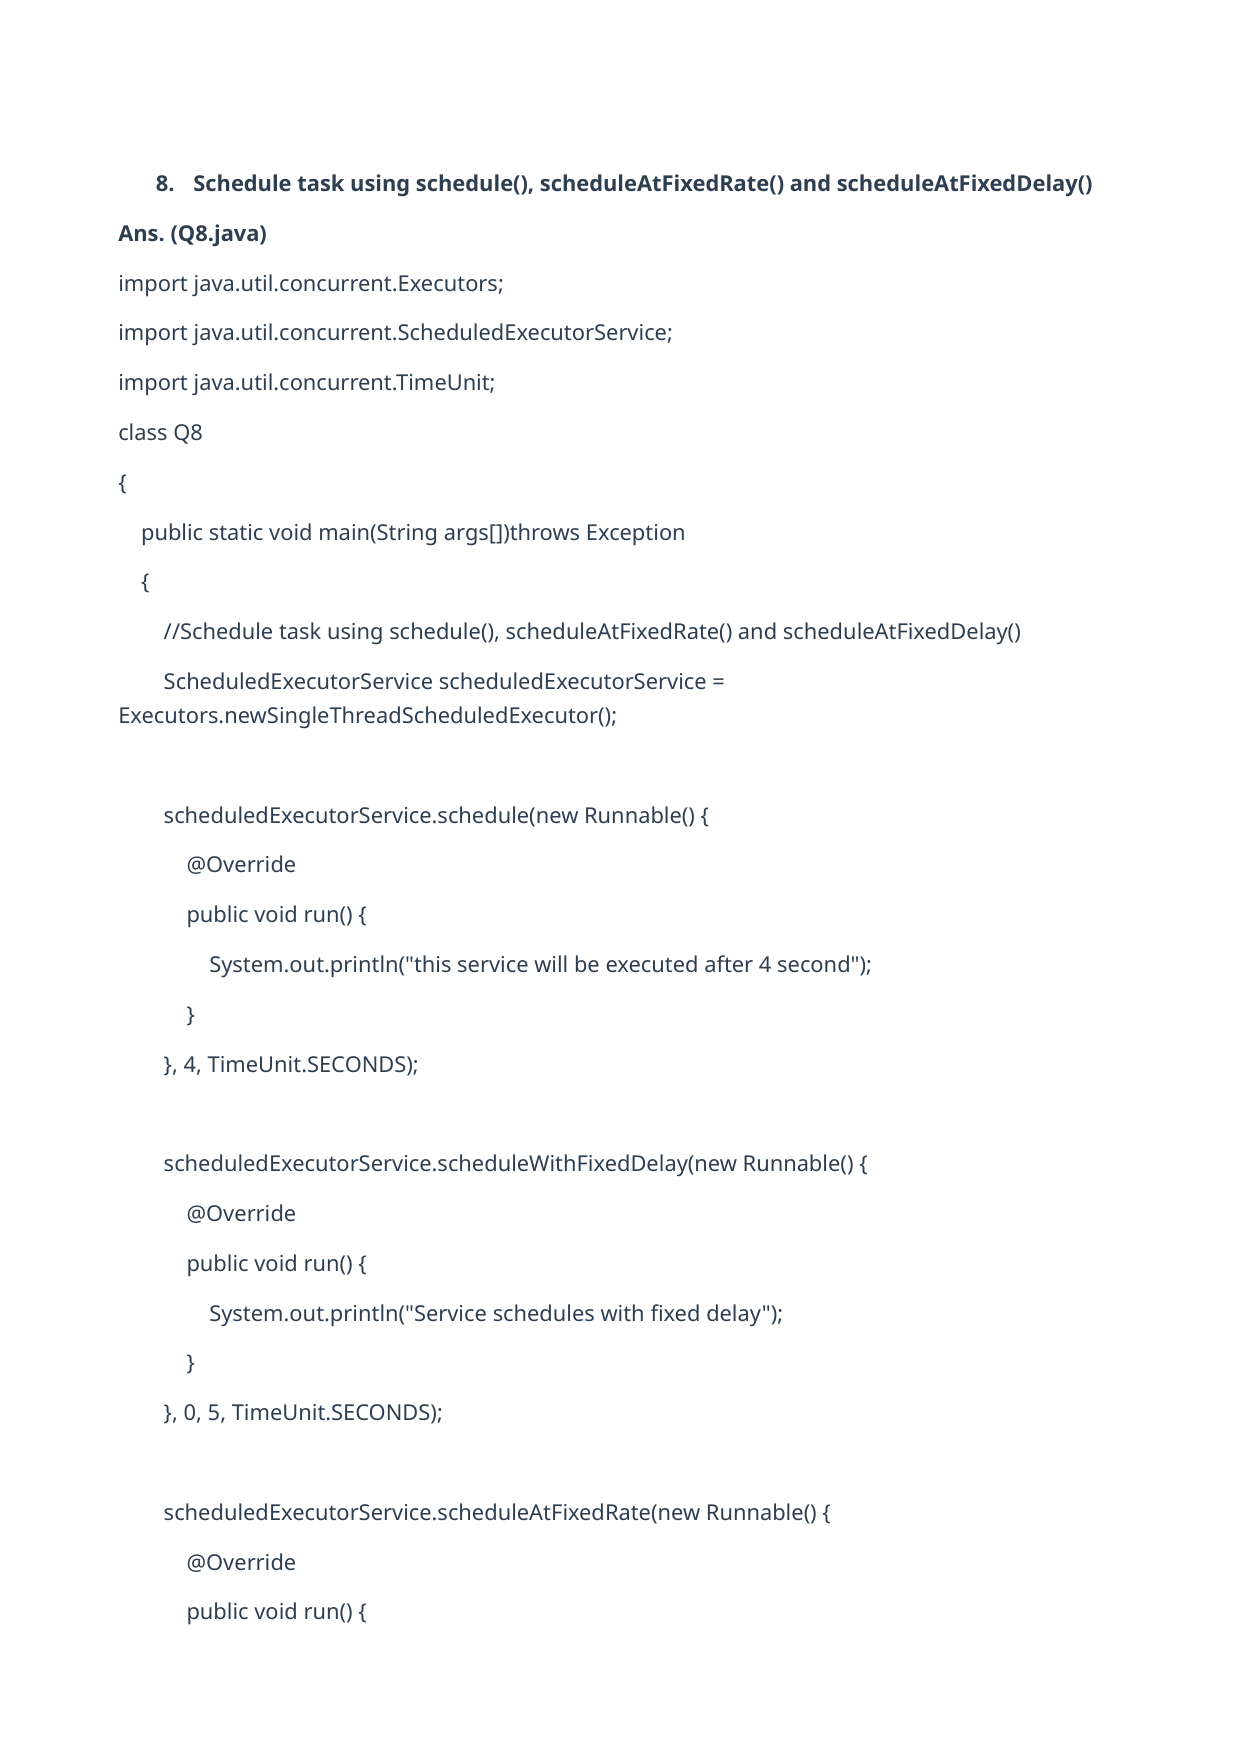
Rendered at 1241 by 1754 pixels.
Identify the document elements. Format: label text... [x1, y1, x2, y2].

text public static void main(String args[])throws Exception [118, 516, 1122, 546]
text { [118, 566, 1122, 596]
text ScheduledExecutorService scheduledExecutorService = Executors.newSingleThreadScheduledExecutor(); [118, 666, 1122, 730]
text }, 0, 5, TimeUnit.SECONDS); [118, 1397, 1122, 1427]
text class Q8 [118, 417, 1122, 447]
text }, 4, TimeUnit.SECONDS); [118, 1048, 1122, 1078]
text public void run() { [118, 899, 1122, 929]
text { [118, 467, 1122, 496]
text @Override [118, 1546, 1122, 1576]
text scheduledExecutorService.scheduleWithFixedDelay(new Runnable() { [118, 1148, 1122, 1178]
text public void run() { [118, 1248, 1122, 1277]
text } [118, 999, 1122, 1028]
text scheduledExecutorService.scheduleAtFixedRate(new Runnable() { [118, 1497, 1122, 1526]
text System.out.println("this service will be executed after 4 second"); [118, 949, 1122, 979]
list Schedule task using schedule(), scheduleAtFixedRate() and scheduleAtFixedDelay() [156, 168, 1122, 198]
text import java.util.concurrent.Executors; [118, 267, 1122, 297]
text scheduledExecutorService.schedule(new Runnable() { [118, 799, 1122, 829]
text @Override [118, 849, 1122, 879]
text @Override [118, 1198, 1122, 1228]
text import java.util.concurrent.TimeUnit; [118, 367, 1122, 397]
text Ans. (Q8.java) [118, 218, 1122, 247]
text public void run() { [118, 1596, 1122, 1626]
text import java.util.concurrent.ScheduledExecutorService; [118, 317, 1122, 347]
text } [118, 1347, 1122, 1377]
text System.out.println("Service schedules with fixed delay"); [118, 1297, 1122, 1327]
text //Schedule task using schedule(), scheduleAtFixedRate() and scheduleAtFixedDelay() [118, 616, 1122, 646]
